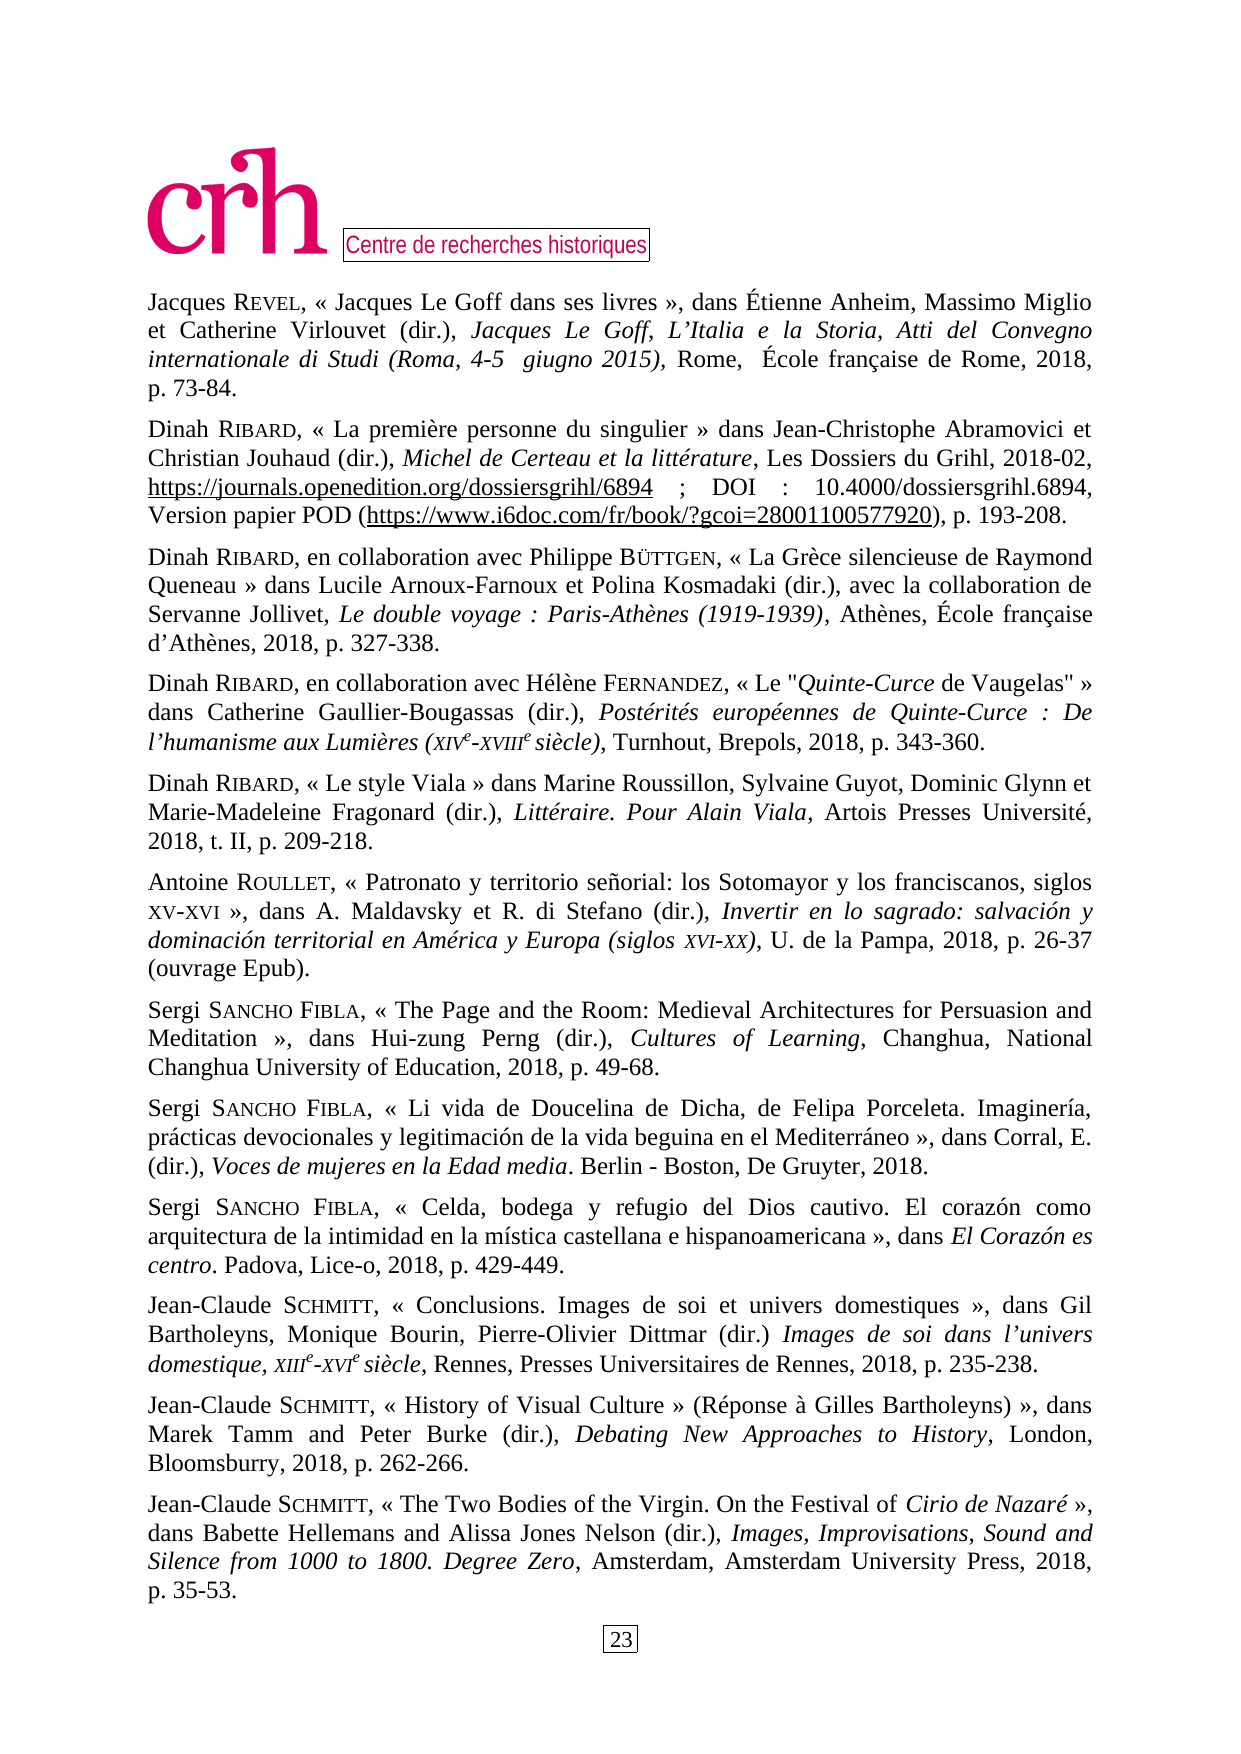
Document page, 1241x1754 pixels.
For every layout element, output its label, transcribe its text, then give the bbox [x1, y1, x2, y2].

text Sergi SANCHO FIBLA, « Li vida de Doucelina de Dicha, de Felipa Porceleta. Imaginería, prácticas devocionales y legitimación de la vida beguina en el Mediterráneo », dans Corral, E. (dir.), Voces de mujeres en la Edad media. Berlin - Boston, De Gruyter, 2018. [148, 1093, 1093, 1180]
text Antoine ROULLET, « Patronato y territorio señorial: los Sotomayor y los franciscanos, siglos XV-XVI », dans A. Maldavsky et R. di Stefano (dir.), Invertir en lo sagrado: salvación y dominación territorial en América y Europa (siglos XVI-XX), U. de la Pampa, 2018, p. 26-37 (ouvrage Epub). [148, 867, 1093, 982]
picture [147, 147, 327, 254]
text Jean-Claude SCHMITT, « The Two Bodies of the Virgin. On the Festival of Cirio de Nazaré », dans Babette Hellemans and Alissa Jones Nelson (dir.), Images, Improvisations, Sound and Silence from 1000 to 1800. Degree Zero, Amsterdam, Amsterdam University Press, 2018, p. 35-53. [148, 1489, 1093, 1604]
text Dinah RIBARD, « Le style Viala » dans Marine Roussillon, Sylvaine Guyot, Dominic Glynn et Marie-Madeleine Fragonard (dir.), Littéraire. Pour Alain Viala, Artois Presses Université, 2018, t. II, p. 209-218. [148, 768, 1093, 855]
text Sergi SANCHO FIBLA, « The Page and the Room: Medieval Architectures for Persuasion and Meditation », dans Hui-zung Perng (dir.), Cultures of Learning, Changhua, National Changhua University of Education, 2018, p. 49-68. [148, 995, 1093, 1081]
text Jean-Claude SCHMITT, « History of Visual Culture » (Réponse à Gilles Bartholeyns) », dans Marek Tamm and Peter Burke (dir.), Debating New Approaches to History, London, Bloomsburry, 2018, p. 262-266. [148, 1390, 1093, 1476]
text Dinah RIBARD, en collaboration avec Hélène FERNANDEZ, « Le "Quinte-Curce de Vaugelas" » dans Catherine Gaullier-Bougassas (dir.), Postérités européennes de Quinte-Curce : De l’humanisme aux Lumières (XIVe-XVIIIe siècle), Turnhout, Brepols, 2018, p. 343-360. [148, 669, 1093, 756]
text Dinah RIBARD, en collaboration avec Philippe BÜTTGEN, « La Grèce silencieuse de Raymond Queneau » dans Lucile Arnoux-Farnoux et Polina Kosmadaki (dir.), avec la collaboration de Servanne Jollivet, Le double voyage : Paris-Athènes (1919-1939), Athènes, École française d’Athènes, 2018, p. 327-338. [148, 542, 1093, 657]
text Jean-Claude SCHMITT, « Conclusions. Images de soi et univers domestiques », dans Gil Bartholeyns, Monique Bourin, Pierre-Olivier Dittmar (dir.) Images de soi dans l’univers domestique, XIIIe-XVIe siècle, Rennes, Presses Universitaires de Rennes, 2018, p. 235-238. [148, 1291, 1093, 1378]
text Sergi SANCHO FIBLA, « Celda, bodega y refugio del Dios cautivo. El corazón como arquitectura de la intimidad en la mística castellana e hispanoamericana », dans El Corazón es centro. Padova, Lice-o, 2018, p. 429-449. [148, 1192, 1093, 1278]
text Dinah RIBARD, « La première personne du singulier » dans Jean-Christophe Abramovici et Christian Jouhaud (dir.), Michel de Certeau et la littérature, Les Dossiers du Grihl, 2018-02, https://journals.openedition.org/dossiersgrihl/6894 ; DOI : 10.4000/dossiersgrihl.6894, Version papier POD (https://www.i6doc.com/fr/book/?gcoi=28001100577920), p. 193-208. [148, 414, 1093, 529]
text Jacques REVEL, « Jacques Le Goff dans ses livres », dans Étienne Anheim, Massimo Miglio et Catherine Virlouvet (dir.), Jacques Le Goff, L’Italia e la Storia, Atti del Convegno internationale di Studi (Roma, 4-5 giugno 2015), Rome, École française de Rome, 2018, p. 73-84. [148, 287, 1093, 402]
